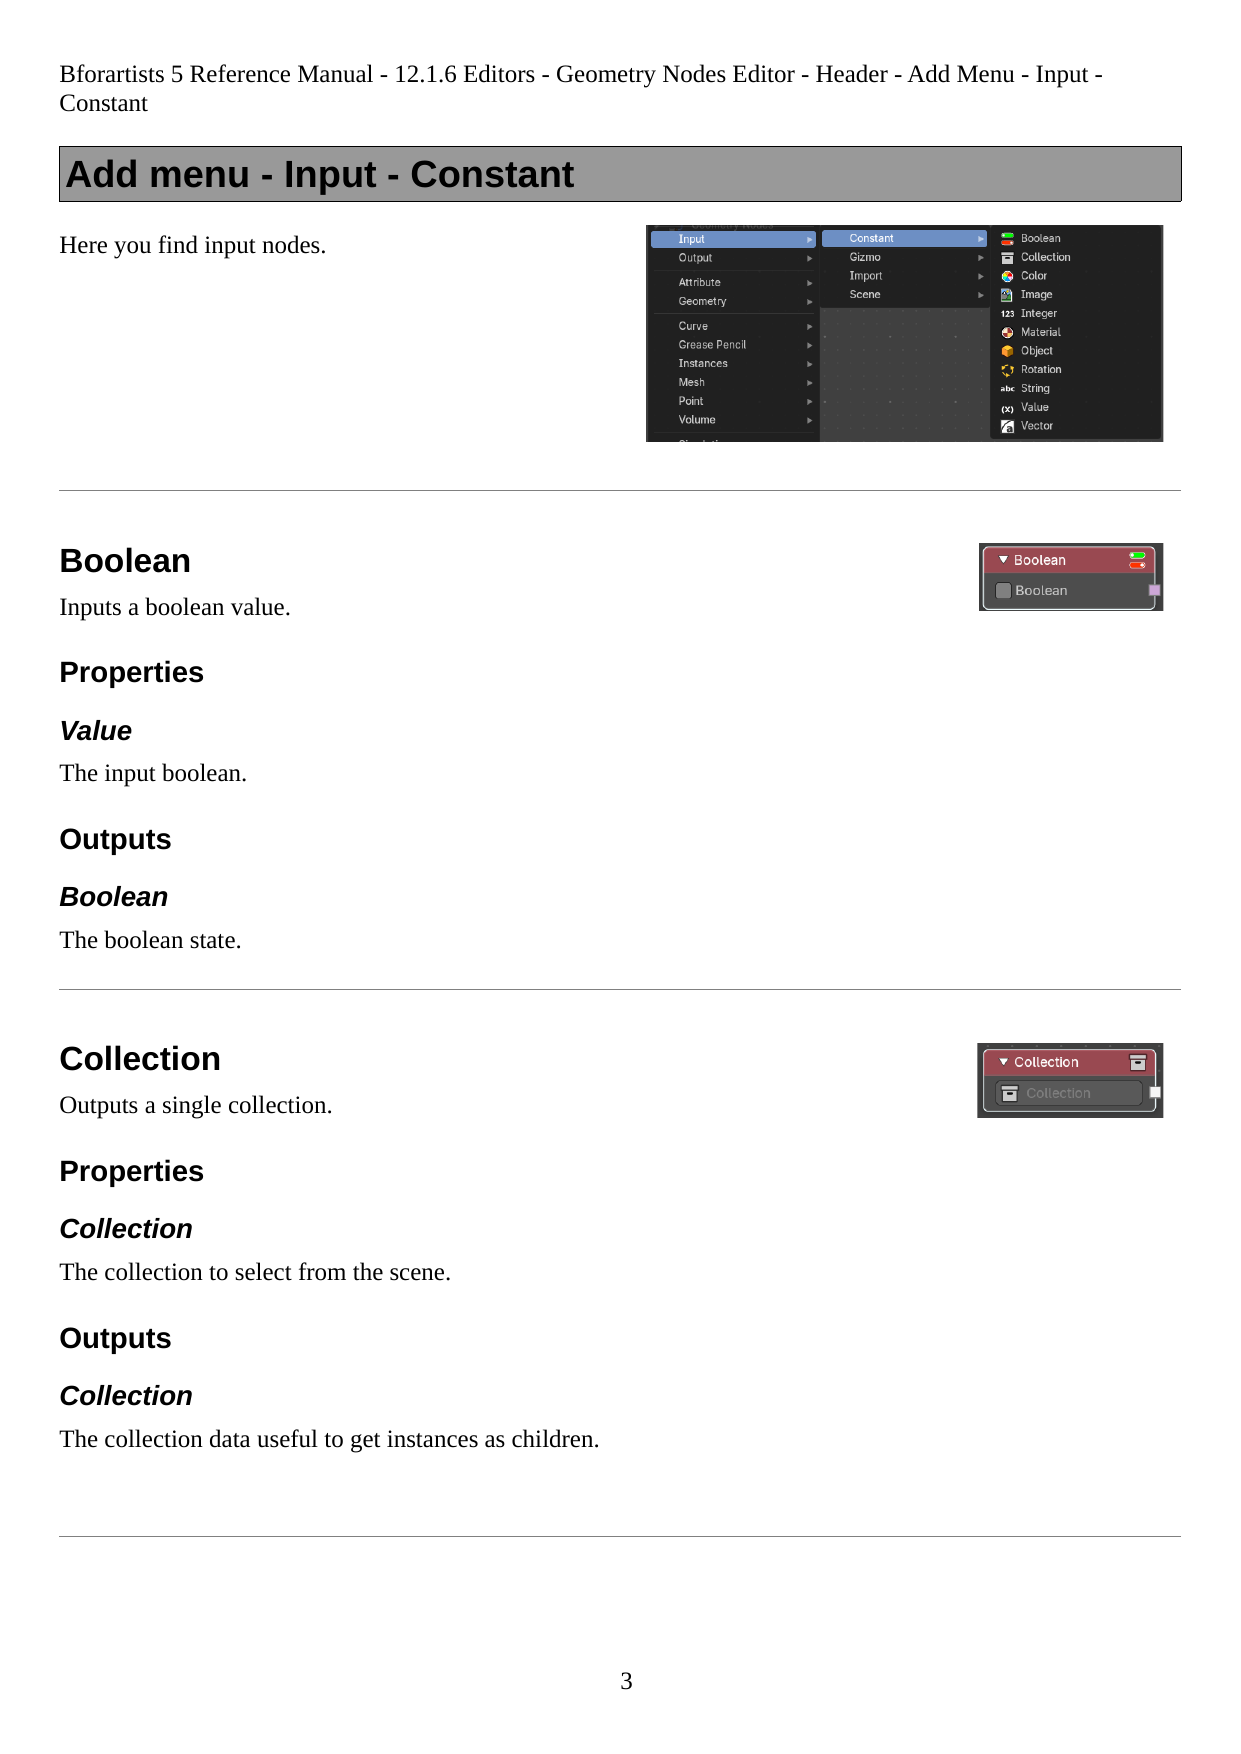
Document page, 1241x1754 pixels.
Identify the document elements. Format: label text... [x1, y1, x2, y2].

text The input boolean. [59, 758, 1181, 787]
picture [979, 543, 1164, 611]
text Here you find input nodes. [59, 230, 646, 259]
subtitle Collection [59, 1213, 1181, 1244]
text Outputs a single collection. [59, 1090, 1181, 1119]
subtitle Properties [59, 1154, 1181, 1188]
text Inputs a boolean value. [59, 592, 1181, 620]
subtitle Outputs [59, 822, 1181, 856]
subtitle Collection [59, 1039, 1181, 1078]
text The collection to select from the scene. [59, 1257, 1181, 1286]
picture [977, 1043, 1164, 1118]
text The collection data useful to get instances as children. [59, 1424, 1181, 1453]
table_header Add menu - Input - Constant [60, 147, 1181, 201]
text The boolean state. [59, 925, 1181, 954]
subtitle Collection [59, 1379, 1181, 1411]
subtitle Boolean [59, 540, 1181, 579]
picture [646, 225, 1164, 442]
subtitle Value [59, 714, 1181, 746]
subtitle Properties [59, 655, 1181, 689]
subtitle Boolean [59, 881, 1181, 913]
subtitle Outputs [59, 1321, 1181, 1354]
